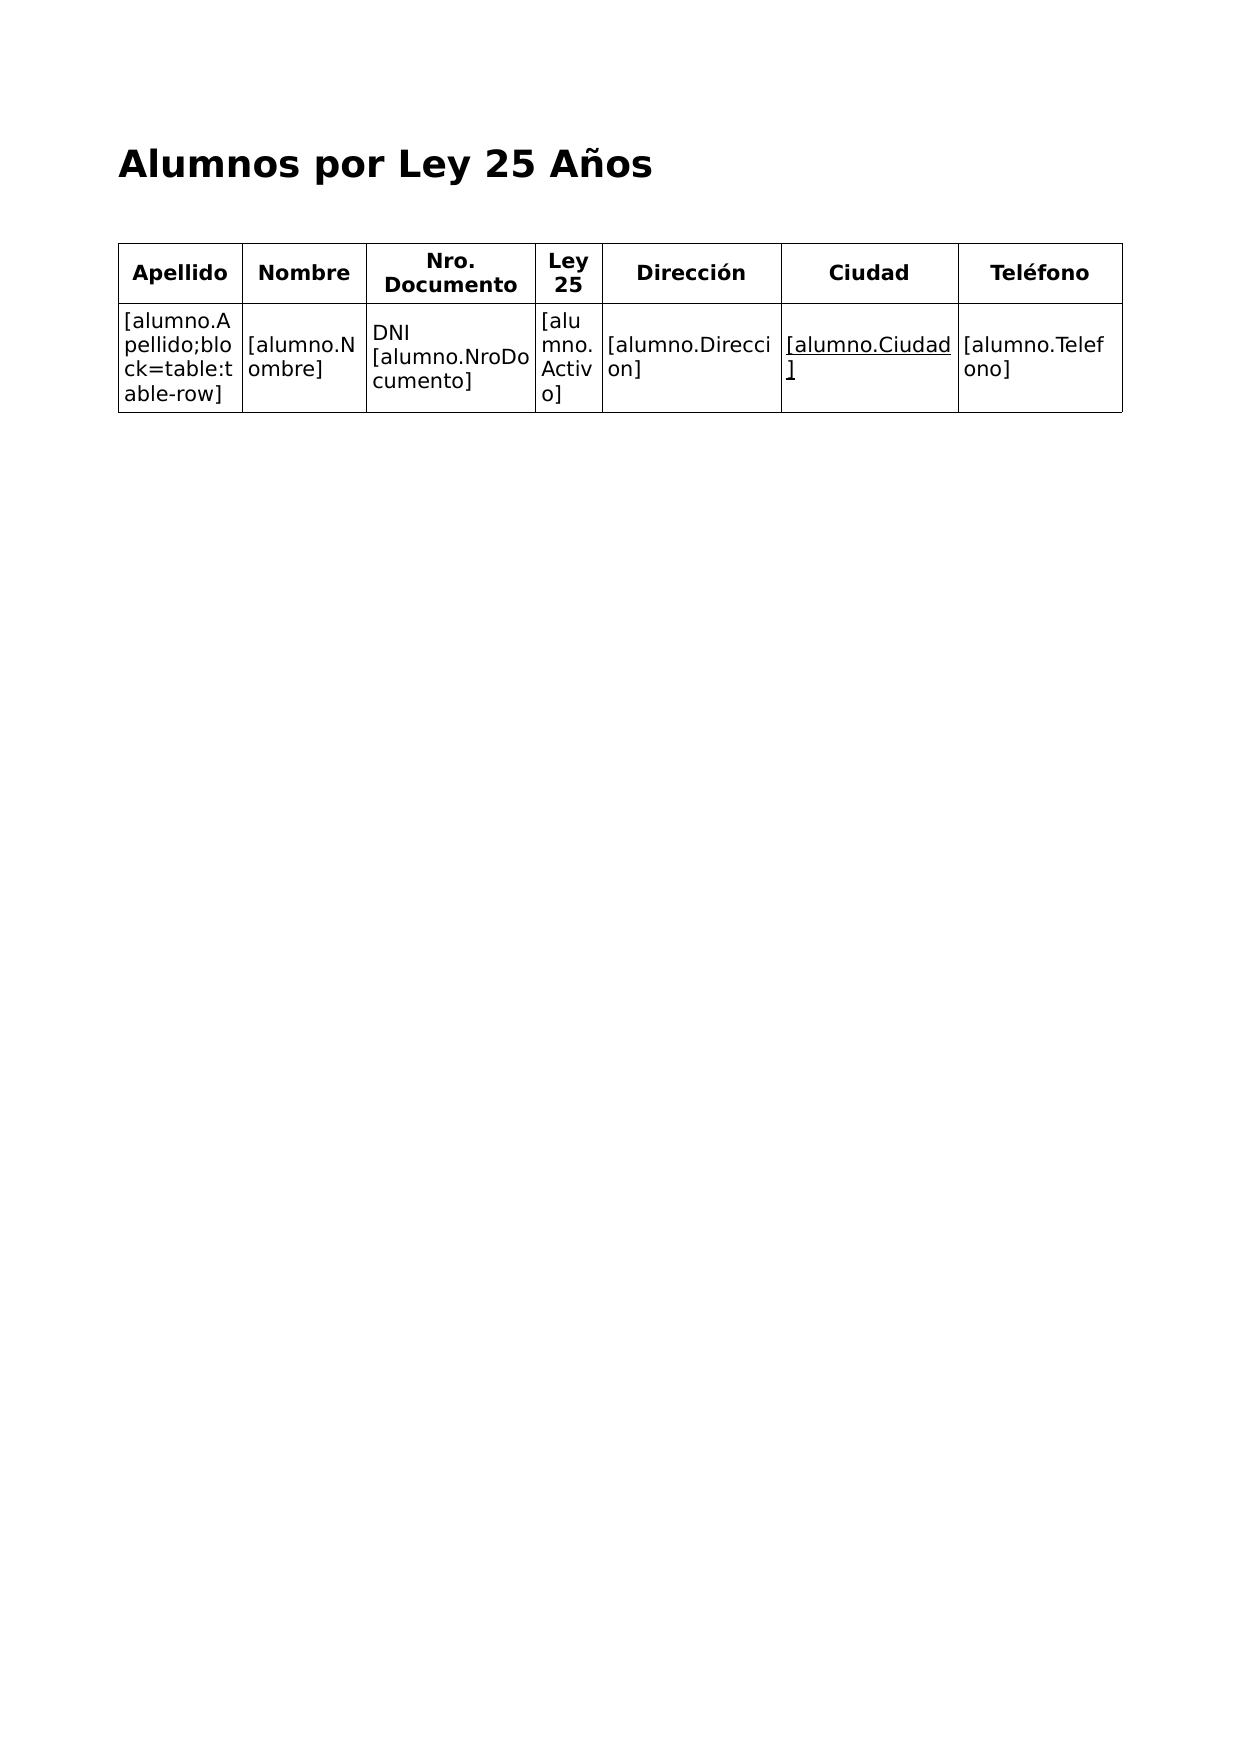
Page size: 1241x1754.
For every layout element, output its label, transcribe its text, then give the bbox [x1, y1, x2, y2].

table_cell [alumno.Nombre] [243, 304, 366, 412]
table_header Apellido [119, 244, 242, 303]
table_cell [alumno.Telefono] [959, 304, 1122, 412]
table_header Teléfono [959, 244, 1122, 303]
table_header Ley 25 [536, 244, 602, 303]
table_header Dirección [603, 244, 781, 303]
table_cell DNI [alumno.NroDocumento] [367, 304, 535, 412]
table_header Nro. Documento [367, 244, 535, 303]
table_cell [alumno.Direccion] [603, 304, 781, 412]
table_header Nombre [243, 244, 366, 303]
table_cell [alumno.Activo] [536, 304, 602, 412]
table_header Ciudad [782, 244, 958, 303]
table_cell [alumno.Apellido;block=table:table-row] [119, 304, 242, 412]
table_cell [alumno.Ciudad] [782, 304, 958, 412]
subtitle Alumnos por Ley 25 Años [118, 143, 1122, 230]
